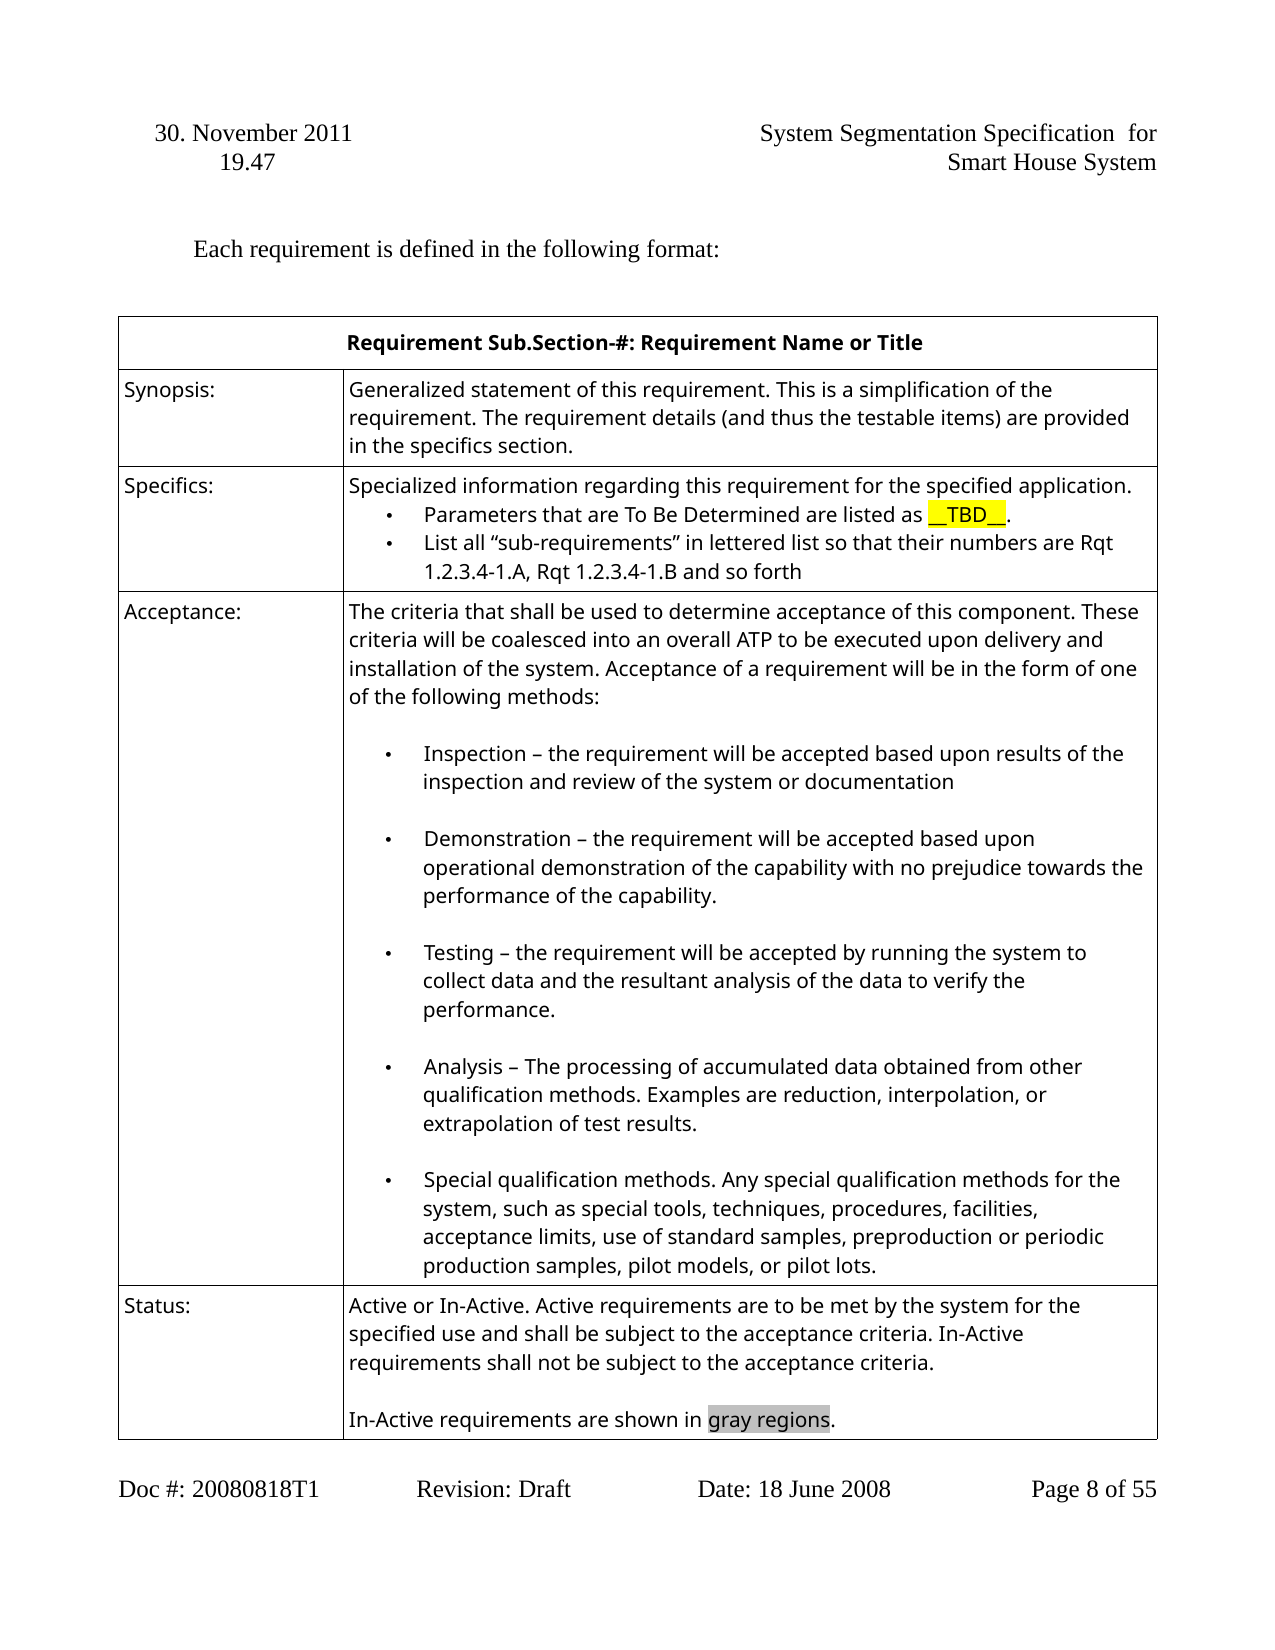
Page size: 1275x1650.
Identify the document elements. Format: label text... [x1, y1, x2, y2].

table_cell Specialized information regarding this requirement for the specified application. Parameters that are To Be Determined are listed as __TBD__. List all “sub-requirements” in lettered list so that their numbers are Rqt 1.2.3.4-1.A, Rqt 1.2.3.4-1.B and so forth [344, 467, 1157, 591]
table_cell Synopsis: [119, 370, 343, 466]
table_cell Specifics: [119, 467, 343, 591]
table_header Requirement Sub.Section-#: Requirement Name or Title [119, 317, 1157, 369]
text Each requirement is defined in the following format: [118, 234, 1157, 263]
table_cell Acceptance: [119, 592, 343, 1285]
table_cell Status: [119, 1286, 343, 1439]
table_cell Generalized statement of this requirement. This is a simplification of the requirement. The requirement details (and thus the testable items) are provided in the specifics section. [344, 370, 1157, 466]
table_cell The criteria that shall be used to determine acceptance of this component. These criteria will be coalesced into an overall ATP to be executed upon delivery and installation of the system. Acceptance of a requirement will be in the form of one of the following methods: Inspection – the requirement will be accepted based upon results of the inspection and review of the system or documentation Demonstration – the requirement will be accepted based upon operational demonstration of the capability with no prejudice towards the performance of the capability. Testing – the requirement will be accepted by running the system to collect data and the resultant analysis of the data to verify the performance. Analysis – The processing of accumulated data obtained from other qualification methods. Examples are reduction, interpolation, or extrapolation of test results. Special qualification methods. Any special qualification methods for the system, such as special tools, techniques, procedures, facilities, acceptance limits, use of standard samples, preproduction or periodic production samples, pilot models, or pilot lots. [344, 592, 1157, 1285]
table_cell Active or In-Active. Active requirements are to be met by the system for the specified use and shall be subject to the acceptance criteria. In-Active requirements shall not be subject to the acceptance criteria. In-Active requirements are shown in gray regions. [344, 1286, 1157, 1439]
